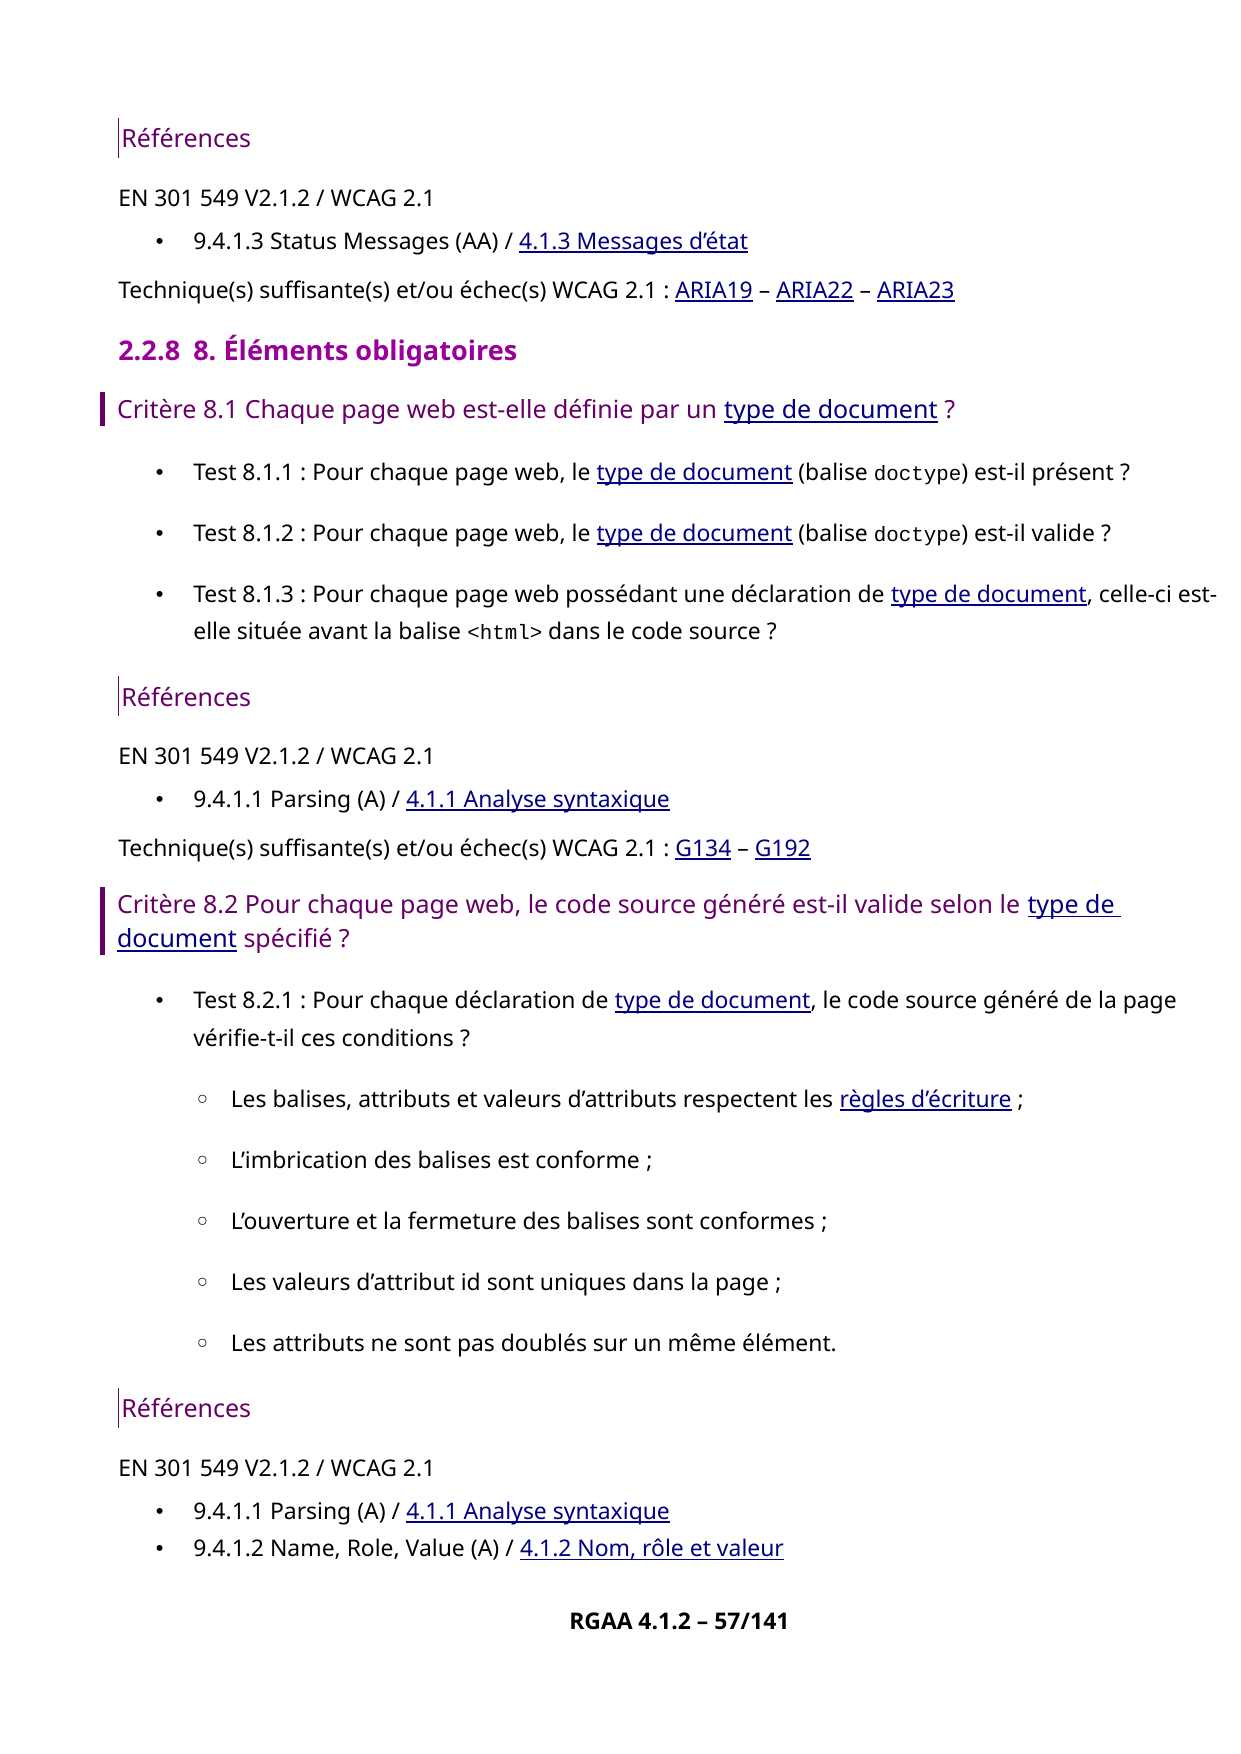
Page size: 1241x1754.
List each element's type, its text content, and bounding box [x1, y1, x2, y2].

list Test 8.1.2 : Pour chaque page web, le type de document (balise doctype) est-il valide ? [156, 517, 1240, 548]
subtitle Références [119, 118, 1240, 158]
text EN 301 549 V2.1.2 / WCAG 2.1 [118, 740, 1240, 771]
subtitle Références [119, 1388, 1240, 1428]
list Test 8.1.3 : Pour chaque page web possédant une déclaration de type de document, celle-ci est-elle située avant la balise <html> dans le code source ? [156, 578, 1240, 646]
list Les valeurs d’attribut id sont uniques dans la page ; [193, 1266, 1240, 1297]
list 9.4.1.3 Status Messages (AA) / 4.1.3 Messages d’état [156, 224, 1240, 256]
list L’ouverture et la fermeture des balises sont conformes ; [193, 1205, 1240, 1236]
list Test 8.2.1 : Pour chaque déclaration de type de document, le code source généré de la page vérifie-t-il ces conditions ? [156, 984, 1240, 1053]
list Test 8.1.1 : Pour chaque page web, le type de document (balise doctype) est-il présent ? [156, 456, 1240, 487]
list 9.4.1.2 Name, Role, Value (A) / 4.1.2 Nom, rôle et valeur [156, 1532, 1240, 1563]
text EN 301 549 V2.1.2 / WCAG 2.1 [118, 182, 1240, 213]
text EN 301 549 V2.1.2 / WCAG 2.1 [118, 1452, 1240, 1483]
subtitle Références [119, 676, 1240, 716]
list 9.4.1.1 Parsing (A) / 4.1.1 Analyse syntaxique [156, 1494, 1240, 1526]
list L’imbrication des balises est conforme ; [193, 1144, 1240, 1175]
list 9.4.1.1 Parsing (A) / 4.1.1 Analyse syntaxique [156, 783, 1240, 814]
text Technique(s) suffisante(s) et/ou échec(s) WCAG 2.1 : G134 – G192 [118, 832, 1240, 863]
subtitle Critère 8.2 Pour chaque page web, le code source généré est-il valide selon le type de document spécifié ? [105, 887, 1240, 955]
subtitle 8. Éléments obligatoires [118, 332, 1240, 368]
text Technique(s) suffisante(s) et/ou échec(s) WCAG 2.1 : ARIA19 – ARIA22 – ARIA23 [118, 274, 1240, 305]
list Les attributs ne sont pas doublés sur un même élément. [193, 1327, 1240, 1358]
subtitle Critère 8.1 Chaque page web est-elle définie par un type de document ? [105, 392, 1240, 426]
list Les balises, attributs et valeurs d’attributs respectent les règles d’écriture ; [193, 1083, 1240, 1114]
